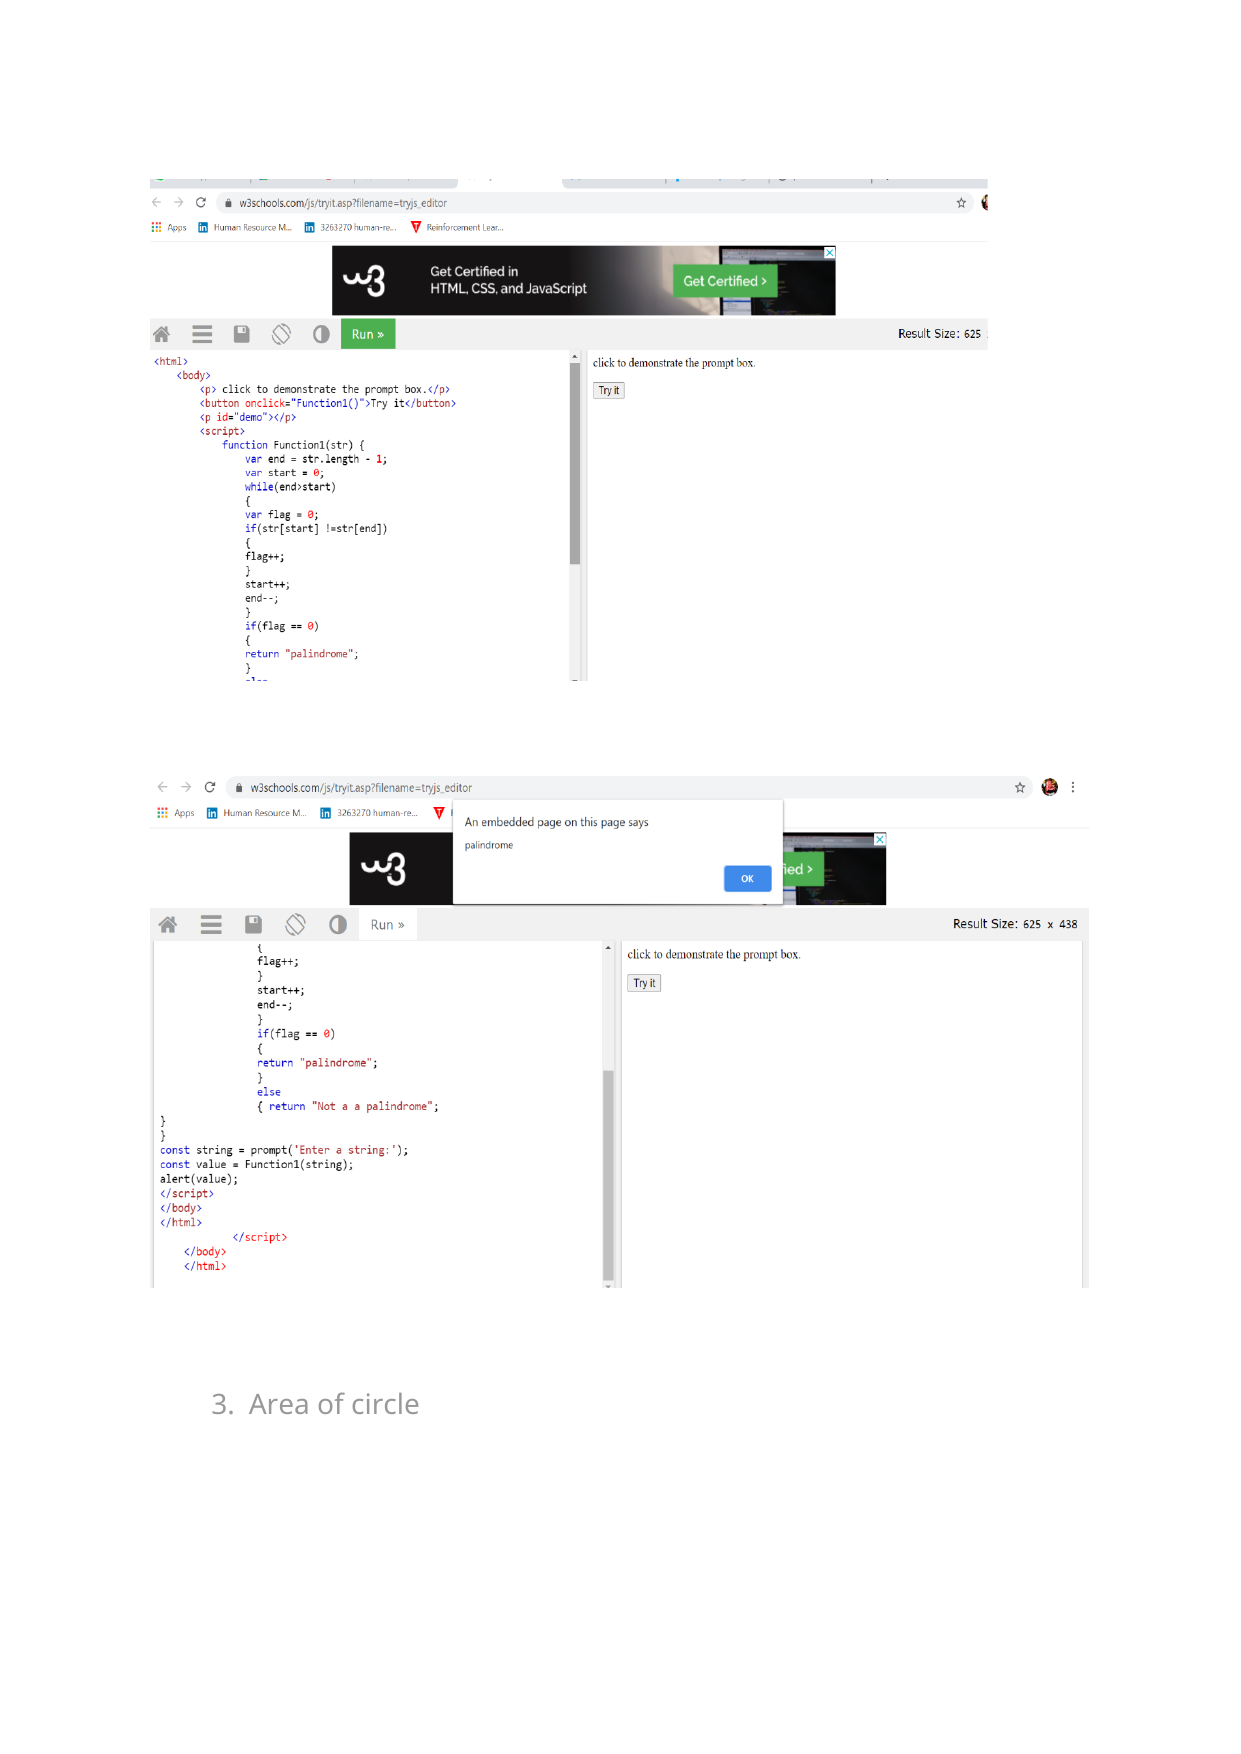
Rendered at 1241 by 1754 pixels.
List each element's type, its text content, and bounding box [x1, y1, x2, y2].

table_header Exercise Prompt for amount, interest rate and no. of years and calculate simple interest. is palindrome string Area of circle Copy information of one object to another and log it to console. create a list of objects of Employee with info as follow : Name, age, salary ,DOB filter all employees with salary greater than 5000 group employee on the basis of their age fetch employees with salary less than 1000 and age greater than 20. Then give them an increment 5 times their salary. [150, 150, 1090, 1451]
picture [150, 776, 1088, 1288]
picture [150, 179, 988, 681]
